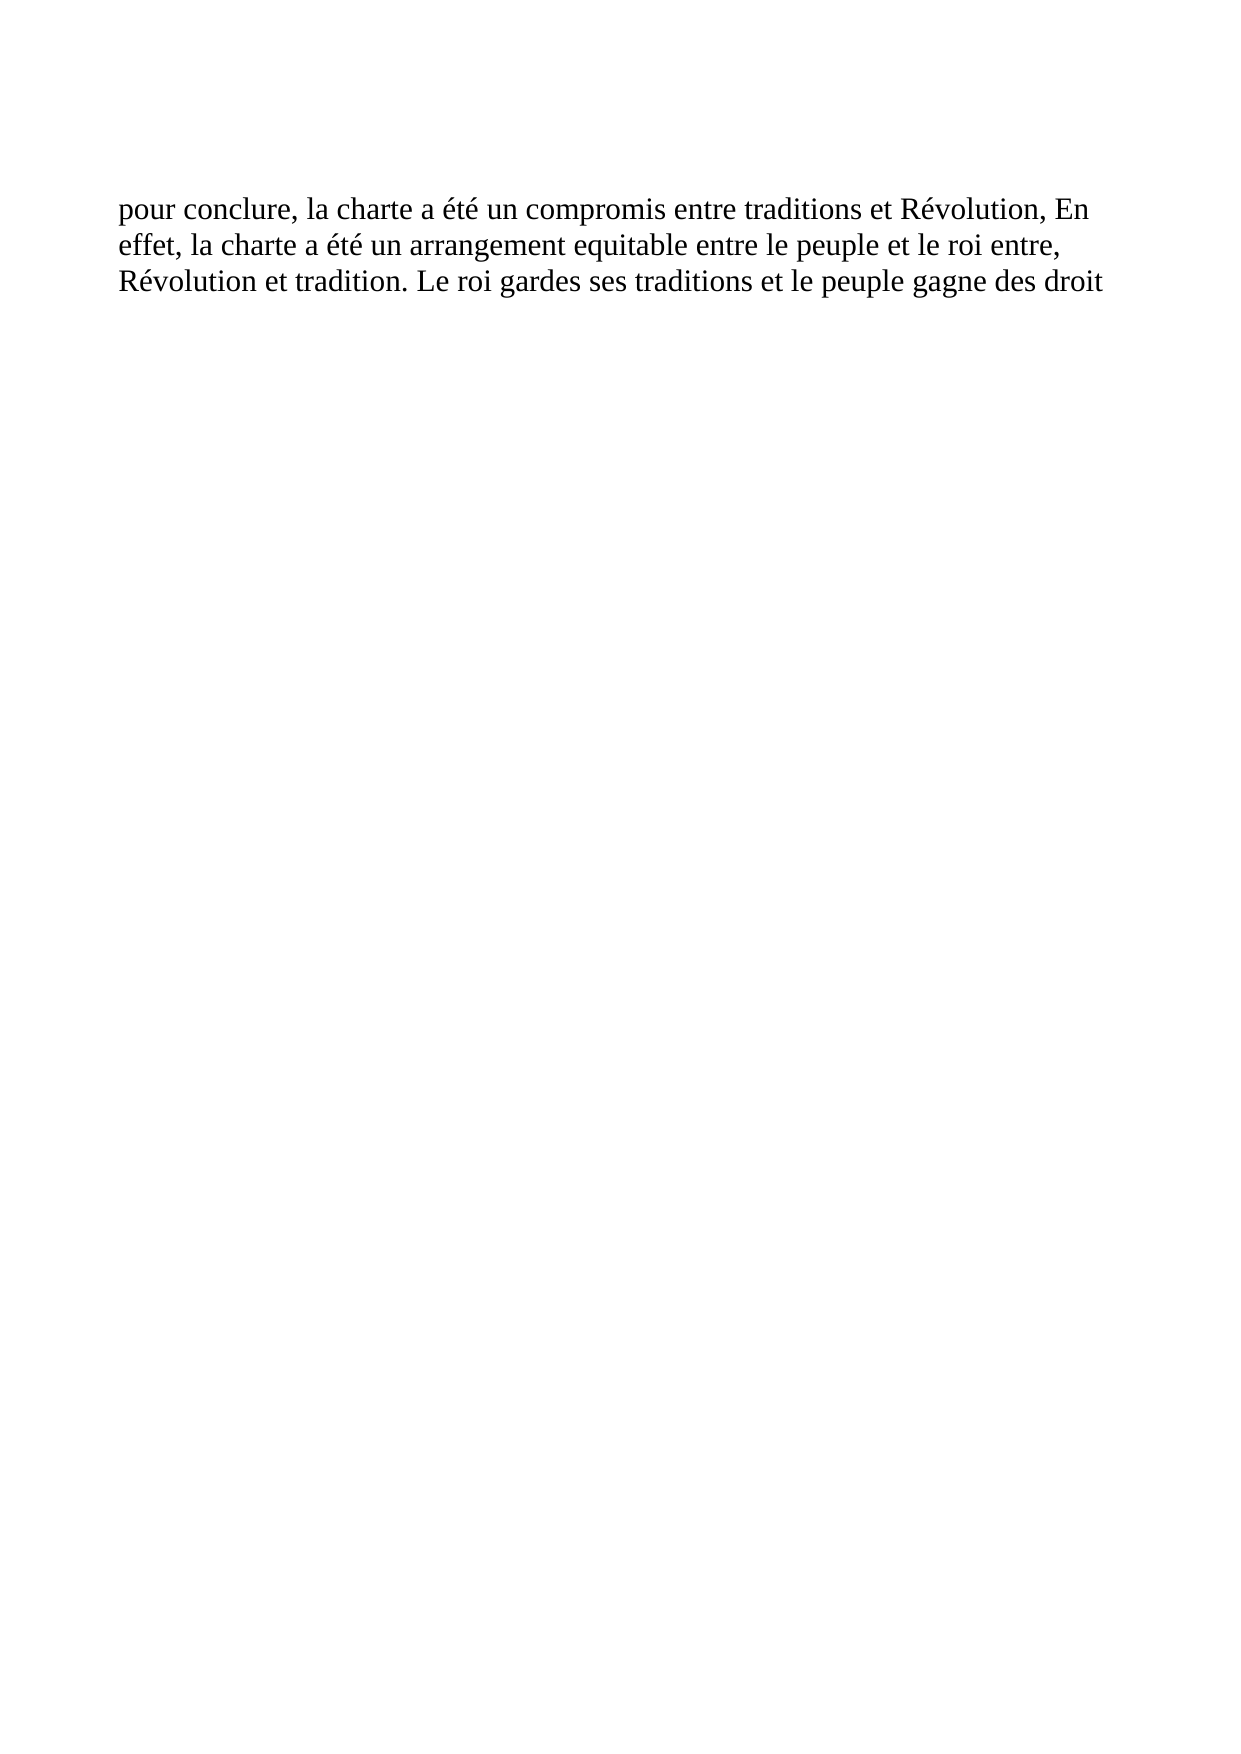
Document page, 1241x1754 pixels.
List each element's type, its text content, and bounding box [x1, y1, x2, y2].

text pour conclure, la charte a été un compromis entre traditions et Révolution, En effet, la charte a été un arrangement equitable entre le peuple et le roi entre, Révolution et tradition. Le roi gardes ses traditions et le peuple gagne des droit [118, 190, 1122, 298]
